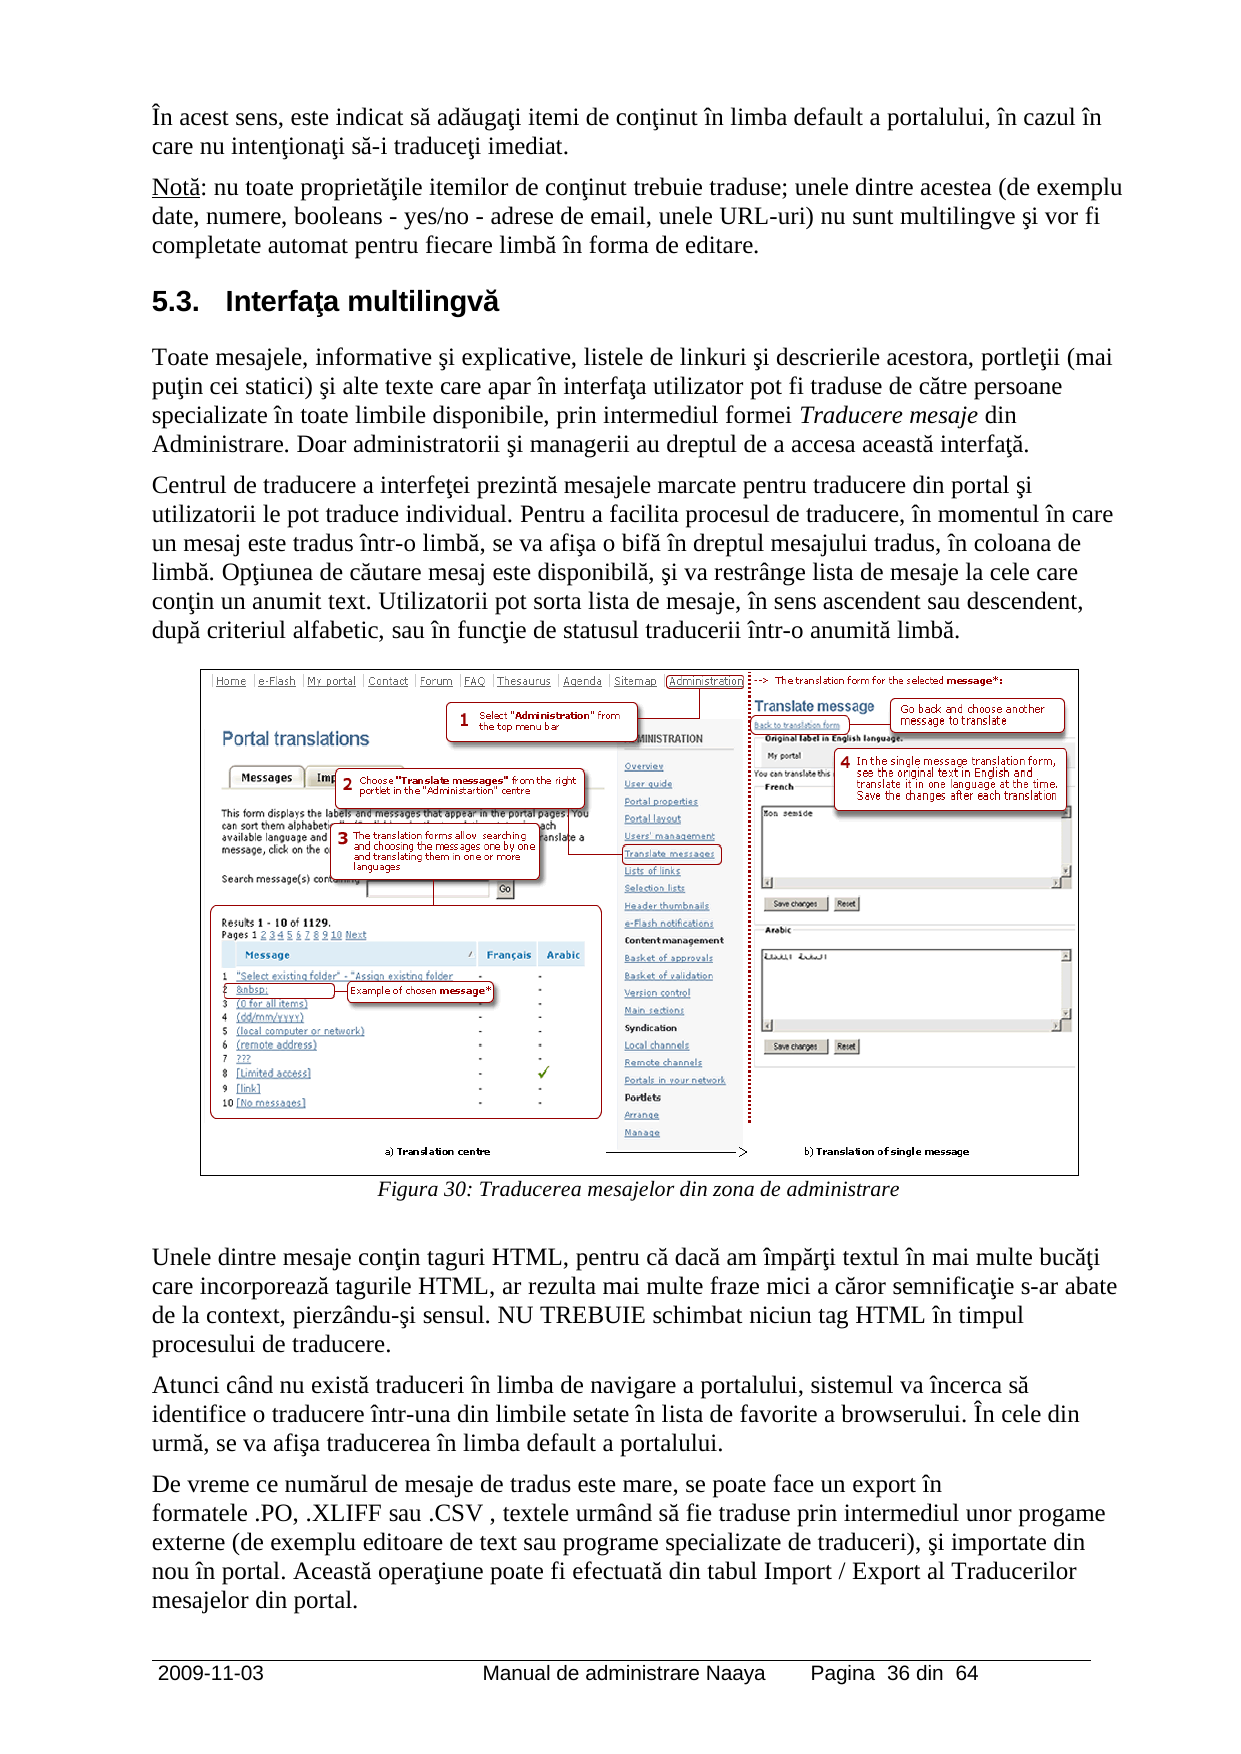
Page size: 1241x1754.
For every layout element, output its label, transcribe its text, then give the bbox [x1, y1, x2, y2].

text Unele dintre mesaje conţin taguri HTML, pentru că dacă am împărţi textul în mai multe bucăţi care incorporează tagurile HTML, ar rezulta mai multe fraze mici a căror semnificaţie s-ar abate de la context, pierzându-şi sensul. NU TREBUIE schimbat niciun tag HTML în timpul procesului de traducere. [152, 1242, 1128, 1358]
text De vreme ce numărul de mesaje de tradus este mare, se poate face un export în formatele .PO, .XLIFF sau .CSV , textele urmând să fie traduse prin intermediul unor progame externe (de exemplu editoare de text sau programe specializate de traduceri), şi importate din nou în portal. Această operaţiune poate fi efectuată din tabul Import / Export al Traducerilor mesajelor din portal. [152, 1469, 1128, 1614]
subtitle Interfaţa multilingvă [152, 283, 1128, 317]
text Atunci când nu există traduceri în limba de navigare a portalului, sistemul va încerca să identifice o traducere într-una din limbile setate în lista de favorite a browserului. În cele din urmă, se va afişa traducerea în limba default a portalului. [152, 1370, 1128, 1457]
text Toate mesajele, informative şi explicative, listele de linkuri şi descrierile acestora, portleţii (mai puţin cei statici) şi alte texte care apar în interfaţa utilizator pot fi traduse de către persoane specializate în toate limbile disponibile, prin intermediul formei Traducere mesaje din Administrare. Doar administratorii şi managerii au dreptul de a accesa această interfaţă. [152, 342, 1128, 458]
text Figura 30: Traducerea mesajelor din zona de administrare [133, 668, 1147, 1201]
text Centrul de traducere a interfeţei prezintă mesajele marcate pentru traducere din portal şi utilizatorii le pot traduce individual. Pentru a facilita procesul de traducere, în momentul în care un mesaj este tradus într-o limbă, se va afişa o bifă în dreptul mesajului tradus, în coloana de limbă. Opţiunea de căutare mesaj este disponibilă, şi va restrânge lista de mesaje la cele care conţin un anumit text. Utilizatorii pot sorta lista de mesaje, în sens ascendent sau descendent, după criteriul alfabetic, sau în funcţie de statusul traducerii într-o anumită limbă. [152, 470, 1128, 644]
text În acest sens, este indicat să adăugaţi itemi de conţinut în limba default a portalului, în cazul în care nu intenţionaţi să-i traduceţi imediat. [152, 102, 1128, 160]
text Notă: nu toate proprietăţile itemilor de conţinut trebuie traduse; unele dintre acestea (de exemplu date, numere, booleans - yes/no - adrese de email, unele URL-uri) nu sunt multilingve şi vor fi completate automat pentru fiecare limbă în forma de editare. [152, 171, 1128, 259]
